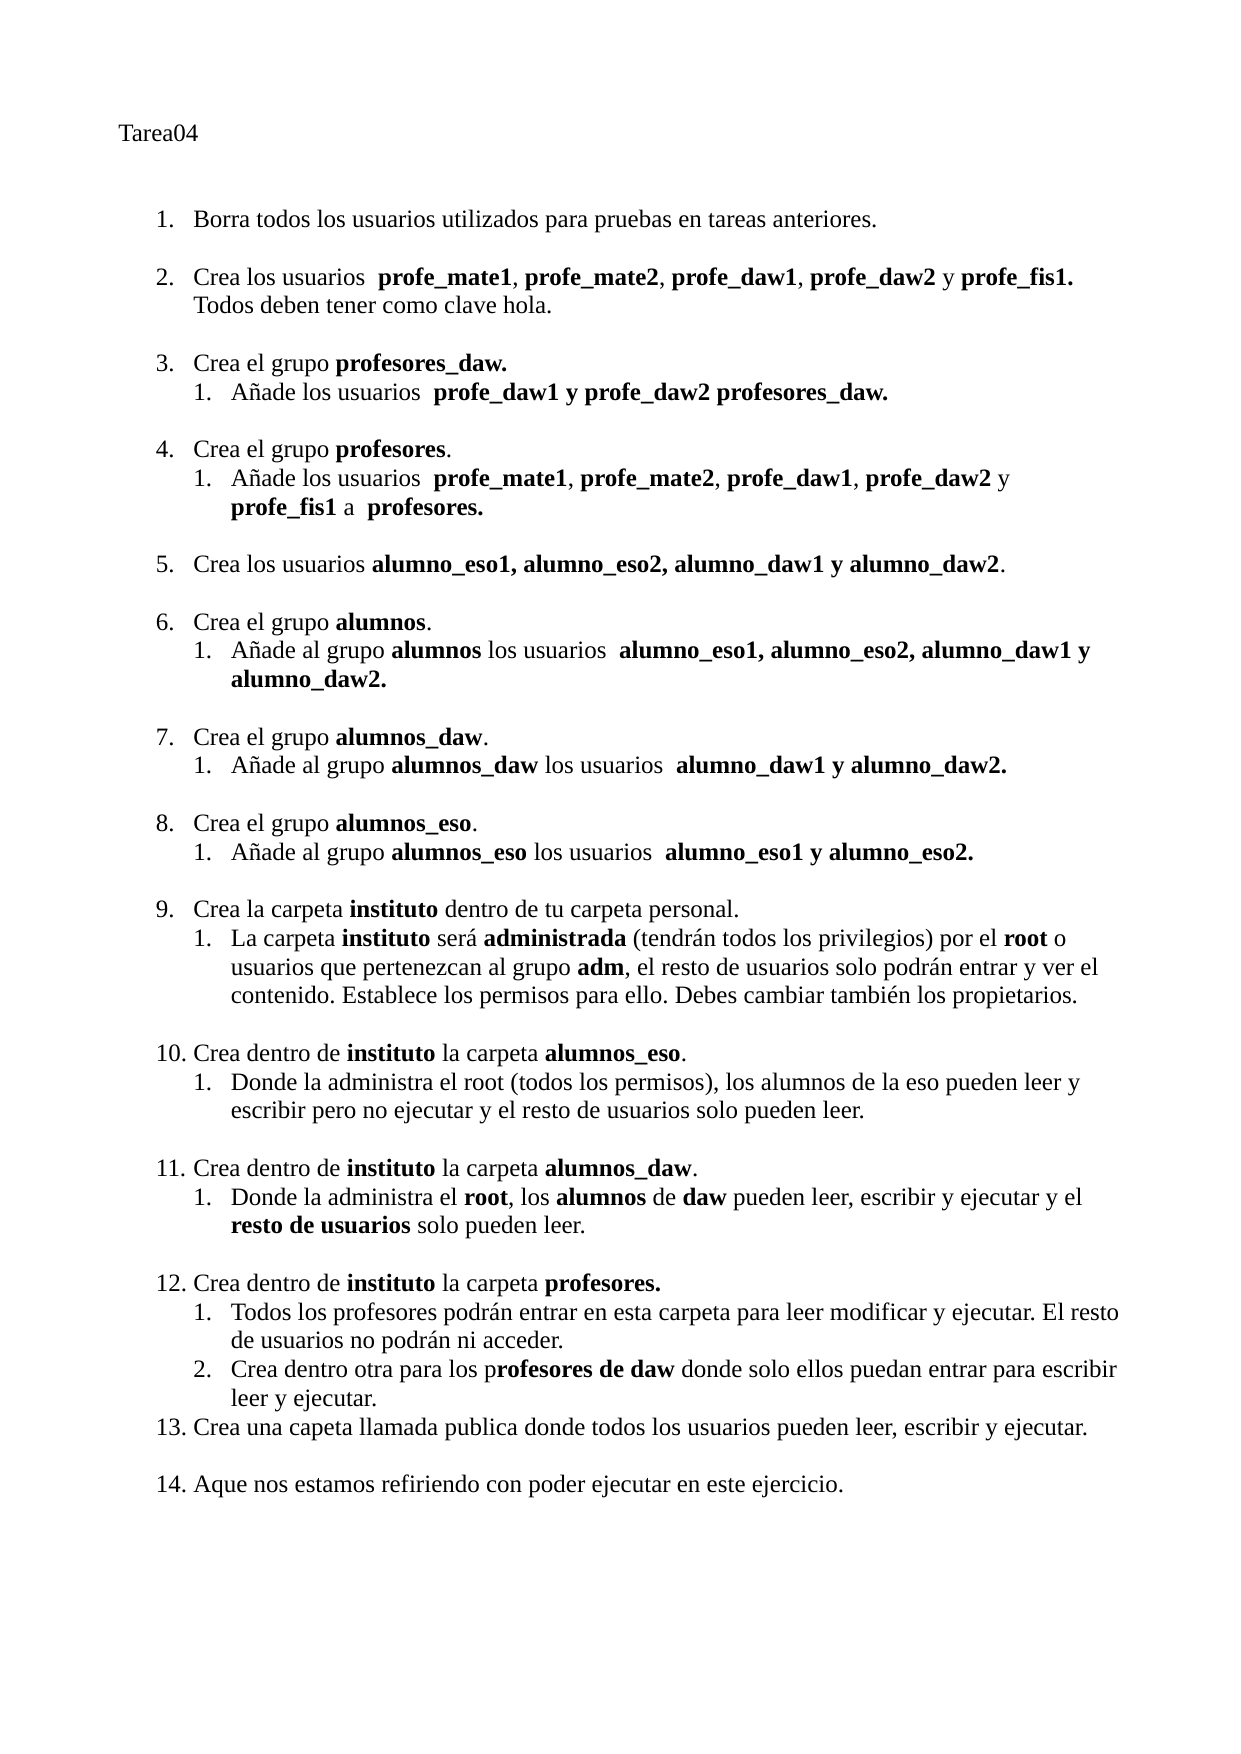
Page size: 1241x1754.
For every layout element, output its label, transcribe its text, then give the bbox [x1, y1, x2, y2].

list Crea dentro de instituto la carpeta alumnos_daw. [156, 1153, 1122, 1182]
list Crea la carpeta instituto dentro de tu carpeta personal. [156, 894, 1122, 923]
list Crea dentro de instituto la carpeta alumnos_eso. [156, 1038, 1122, 1067]
list Borra todos los usuarios utilizados para pruebas en tareas anteriores. [156, 204, 1122, 233]
list Crea el grupo alumnos_eso. [156, 808, 1122, 837]
list Donde la administra el root (todos los permisos), los alumnos de la eso pueden leer y escribir pero no ejecutar y el resto de usuarios solo pueden leer. [193, 1067, 1122, 1124]
list Crea dentro otra para los profesores de daw donde solo ellos puedan entrar para escribir leer y ejecutar. [193, 1354, 1122, 1412]
list Aque nos estamos refiriendo con poder ejecutar en este ejercicio. [156, 1469, 1122, 1498]
list Añade al grupo alumnos los usuarios alumno_eso1, alumno_eso2, alumno_daw1 y alumno_daw2. [193, 636, 1122, 693]
list Añade al grupo alumnos_daw los usuarios alumno_daw1 y alumno_daw2. [193, 751, 1122, 779]
list Crea el grupo profesores. [156, 434, 1122, 463]
list Donde la administra el root, los alumnos de daw pueden leer, escribir y ejecutar y el resto de usuarios solo pueden leer. [193, 1182, 1122, 1239]
list Crea los usuarios profe_mate1, profe_mate2, profe_daw1, profe_daw2 y profe_fis1. Todos deben tener como clave hola. [156, 262, 1122, 319]
list Todos los profesores podrán entrar en esta carpeta para leer modificar y ejecutar. El resto de usuarios no podrán ni acceder. [193, 1297, 1122, 1354]
list La carpeta instituto será administrada (tendrán todos los privilegios) por el root o usuarios que pertenezcan al grupo adm, el resto de usuarios solo podrán entrar y ver el contenido. Establece los permisos para ello. Debes cambiar también los propietarios. [193, 923, 1122, 1009]
list Crea una capeta llamada publica donde todos los usuarios pueden leer, escribir y ejecutar. [156, 1412, 1122, 1441]
list Crea los usuarios alumno_eso1, alumno_eso2, alumno_daw1 y alumno_daw2. [156, 549, 1122, 578]
list Añade los usuarios profe_mate1, profe_mate2, profe_daw1, profe_daw2 y profe_fis1 a profesores. [193, 463, 1122, 521]
list Crea el grupo alumnos. [156, 607, 1122, 636]
list Crea dentro de instituto la carpeta profesores. [156, 1268, 1122, 1297]
list Crea el grupo alumnos_daw. [156, 722, 1122, 751]
list Añade los usuarios profe_daw1 y profe_daw2 profesores_daw. [193, 377, 1122, 406]
text Tarea04 [118, 118, 1122, 147]
list Crea el grupo profesores_daw. [156, 348, 1122, 377]
list Añade al grupo alumnos_eso los usuarios alumno_eso1 y alumno_eso2. [193, 837, 1122, 866]
